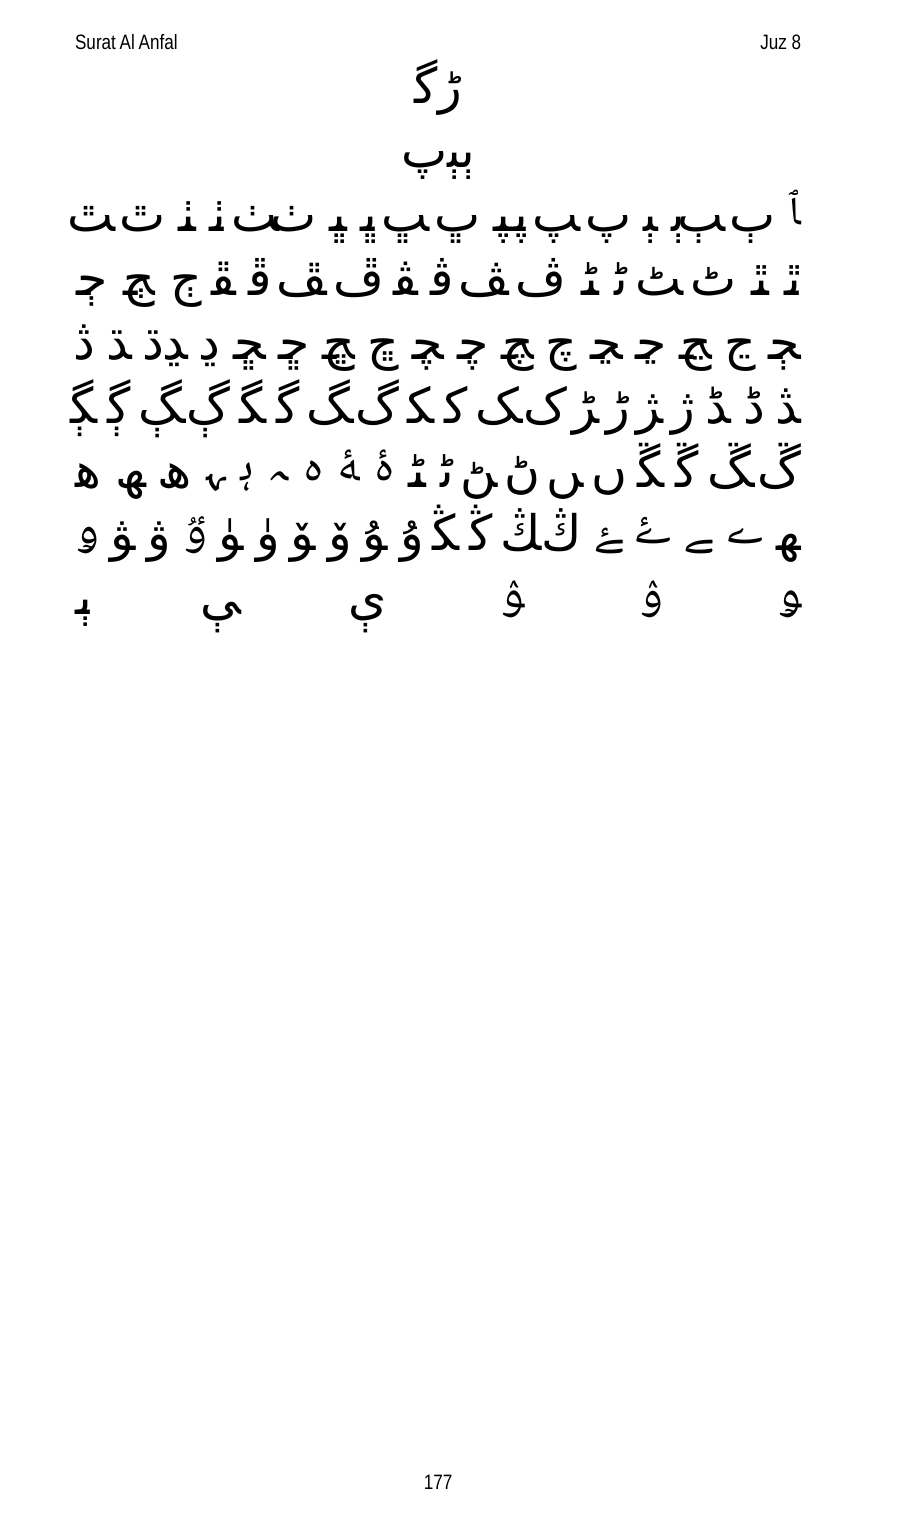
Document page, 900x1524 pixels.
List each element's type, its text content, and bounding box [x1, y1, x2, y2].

text ﭑ ﭒ ﭓﭔ ﭕ ﭖ ﭗ ﭘﭙ ﭚ ﭛ ﭜ ﭝ ﭞﭟ ﭠ ﭡ ﭢ ﭣ ﭤ ﭥ ﭦ ﭧ ﭨ ﭩ ﭪ ﭫ ﭬ ﭭ ﭮ ﭯ ﭰ ﭱ ﭲ ﭳ ﭴ ﭵ ﭶ ﭷ ﭸ ﭹ ﭺ ﭻ ﭼ ﭽ ﭾ ﭿ ﮀ ﮁ ﮂ ﮃﮄ ﮅ ﮆ ﮇ ﮈ ﮉ ﮊ ﮋ ﮌ ﮍ ﮎ ﮏ ﮐ ﮑ ﮒ ﮓ ﮔ ﮕ ﮖ ﮗ ﮘ ﮙ ﮚ ﮛ ﮜ ﮝ ﮞ ﮟ ﮠ ﮡ ﮢ ﮣ ﮤ ﮥ ﮦ ﮧ ﮨ ﮩ ﮪ ﮫ ﮬ ﮭ ﮮ ﮯ ﮰ ﮱ ﯓ ﯔ ﯕ ﯖ ﯗ ﯘ ﯙ ﯚ ﯛ ﯜ ﯝ ﯞ ﯟ ﯠ ﯡ ﯢ ﯣ ﯤ ﯥ ﯦ [75, 188, 801, 635]
text ﮌﮔ [75, 60, 801, 124]
text ﭔﭕﭖ [75, 124, 801, 188]
